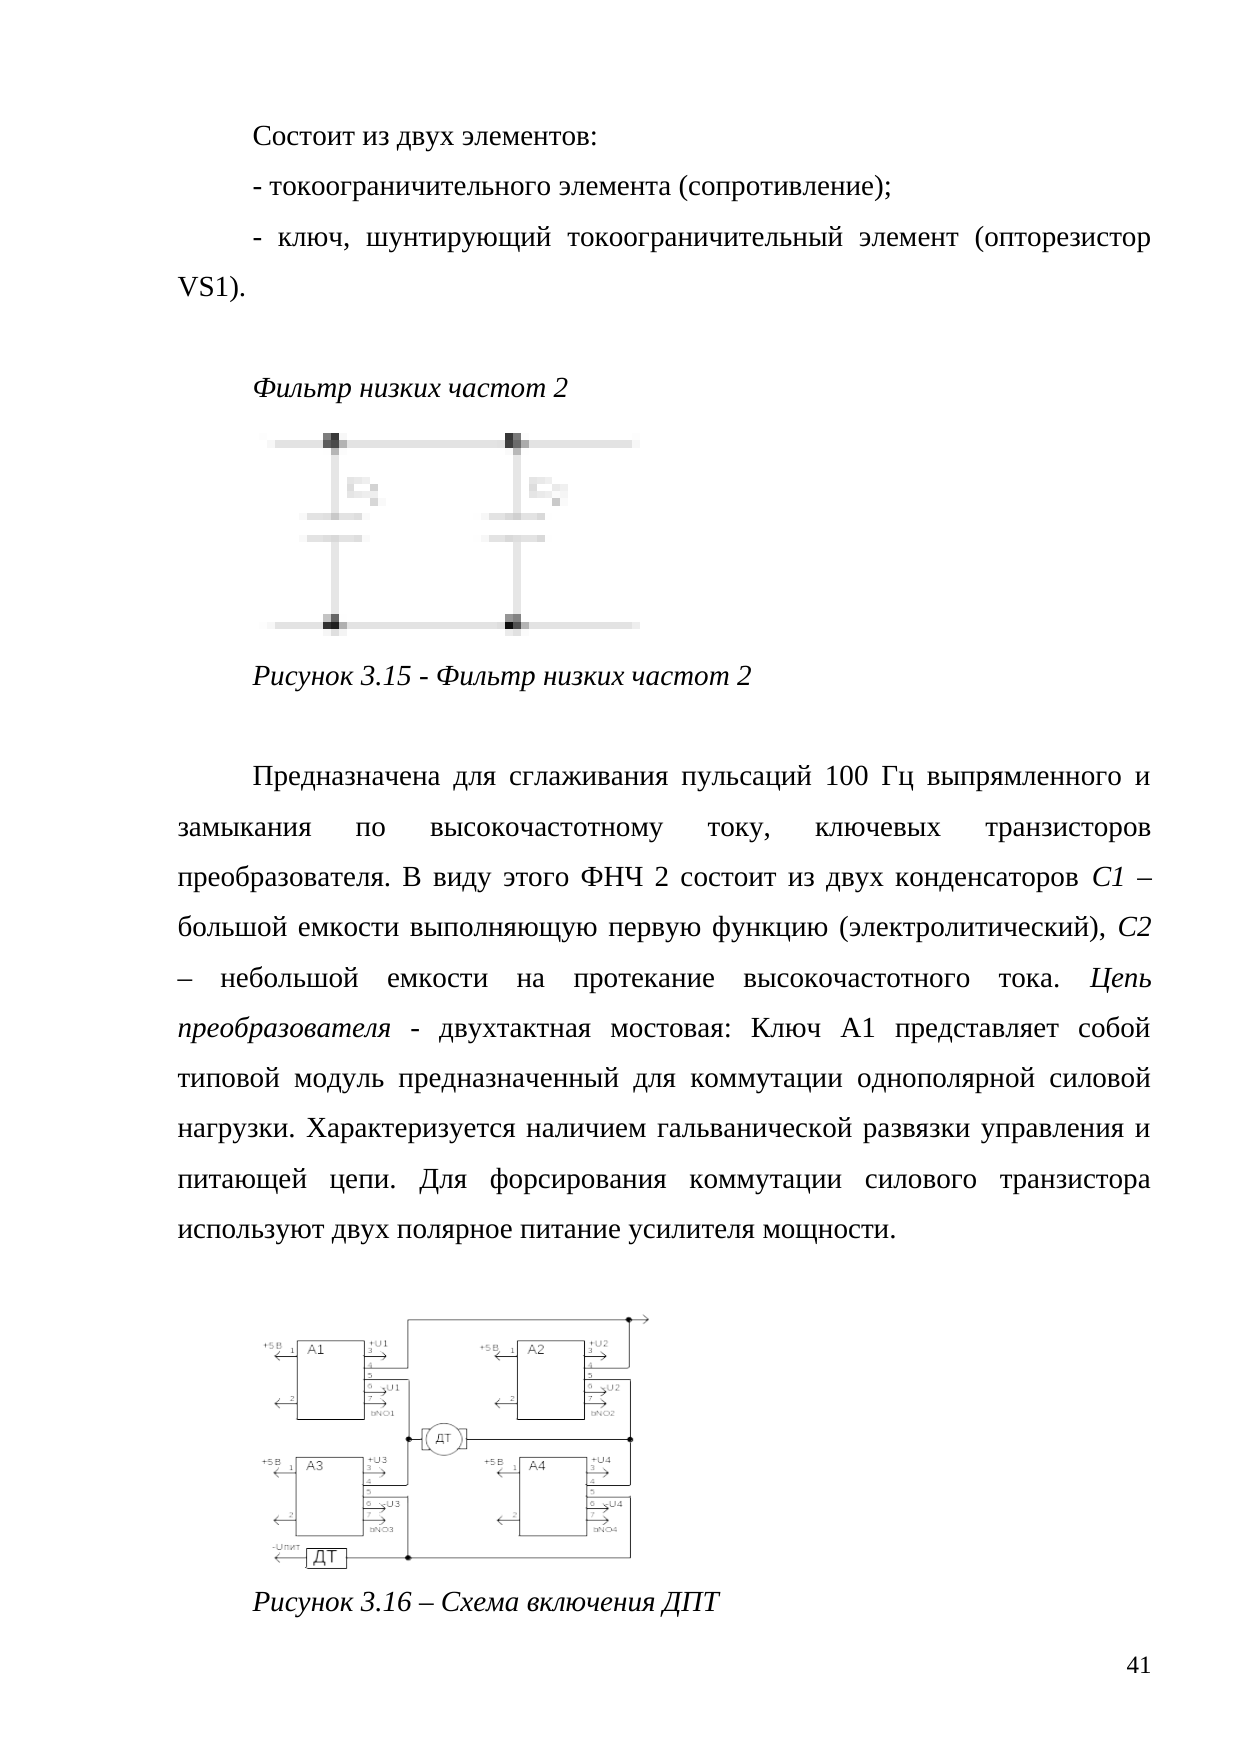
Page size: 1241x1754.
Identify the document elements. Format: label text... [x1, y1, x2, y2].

text Рисунок 3.15 - Фильтр низких частот 2 [177, 658, 1152, 691]
text Рисунок 3.16 – Схема включения ДПТ [177, 1584, 1152, 1618]
text Предназначена для сглаживания пульсаций 100 Гц выпрямленного и замыкания по высокочастотному току, ключевых транзисторов преобразователя. В виду этого ФНЧ 2 состоит из двух конденсаторов С1 – большой емкости выполняющую первую функцию (электролитический), С2 – небольшой емкости на протекание высокочастотного тока. Цепь преобразователя - двухтактная мостовая: Ключ А1 представляет собой типовой модуль предназначенный для коммутации однополярной силовой нагрузки. Характеризуется наличием гальванической развязки управления и питающей цепи. Для форсирования коммутации силового транзистора используют двух полярное питание усилителя мощности. [177, 758, 1152, 1245]
text Фильтр низких частот 2 [177, 370, 1152, 403]
text - ключ, шунтирующий токоограничительный элемент (опторезистор VS1). [177, 219, 1152, 303]
text Состоит из двух элементов: [177, 118, 1152, 152]
text - токоограничительного элемента (сопротивление); [177, 168, 1152, 202]
